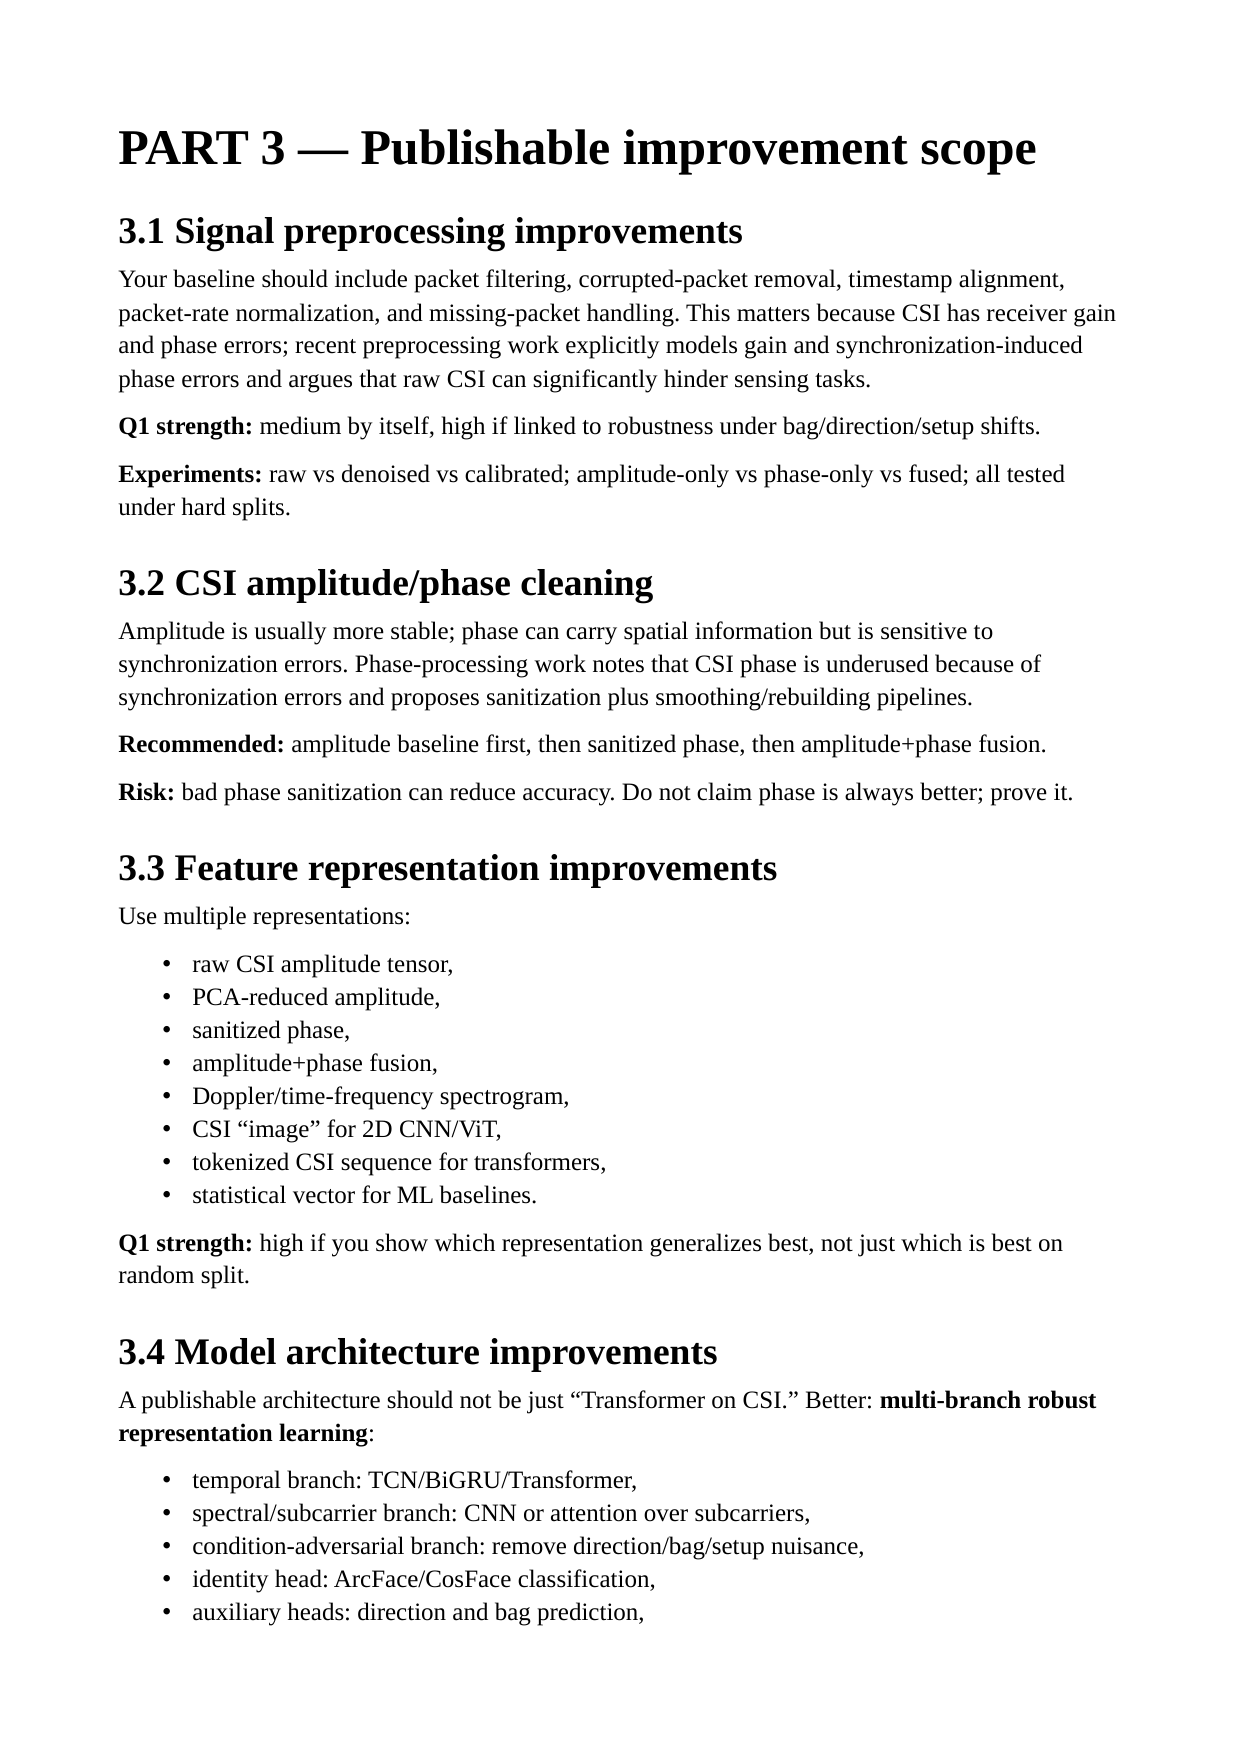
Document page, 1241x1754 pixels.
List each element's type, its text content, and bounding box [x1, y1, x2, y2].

list auxiliary heads: direction and bag prediction, [162, 1597, 1122, 1626]
subtitle 3.4 Model architecture improvements [118, 1329, 1122, 1372]
list identity head: ArcFace/CosFace classification, [162, 1564, 1122, 1593]
text Risk: bad phase sanitization can reduce accuracy. Do not claim phase is always better; prove it. [118, 777, 1122, 806]
text Your baseline should include packet filtering, corrupted-packet removal, timestamp alignment, packet-rate normalization, and missing-packet handling. This matters because CSI has receiver gain and phase errors; recent preprocessing work explicitly models gain and synchronization-induced phase errors and argues that raw CSI can significantly hinder sensing tasks. [118, 264, 1122, 392]
list Doppler/time-frequency spectrogram, [162, 1081, 1122, 1110]
subtitle 3.3 Feature representation improvements [118, 846, 1122, 889]
list spectral/subcarrier branch: CNN or attention over subcarriers, [162, 1498, 1122, 1527]
subtitle 3.2 CSI amplitude/phase cleaning [118, 560, 1122, 603]
subtitle PART 3 — Publishable improvement scope [118, 118, 1122, 176]
text Recommended: amplitude baseline first, then sanitized phase, then amplitude+phase fusion. [118, 729, 1122, 758]
subtitle 3.1 Signal preprocessing improvements [118, 209, 1122, 252]
text Amplitude is usually more stable; phase can carry spatial information but is sensitive to synchronization errors. Phase-processing work notes that CSI phase is underused because of synchronization errors and proposes sanitization plus smoothing/rebuilding pipelines. [118, 616, 1122, 711]
list sanitized phase, [162, 1015, 1122, 1044]
list statistical vector for ML baselines. [162, 1180, 1122, 1209]
list amplitude+phase fusion, [162, 1048, 1122, 1077]
list tokenized CSI sequence for transformers, [162, 1147, 1122, 1176]
list raw CSI amplitude tensor, [162, 949, 1122, 978]
text Use multiple representations: [118, 901, 1122, 930]
list CSI “image” for 2D CNN/ViT, [162, 1114, 1122, 1143]
text Experiments: raw vs denoised vs calibrated; amplitude-only vs phase-only vs fused; all tested under hard splits. [118, 459, 1122, 521]
list PCA-reduced amplitude, [162, 982, 1122, 1011]
list temporal branch: TCN/BiGRU/Transformer, [162, 1465, 1122, 1494]
text A publishable architecture should not be just “Transformer on CSI.” Better: multi-branch robust representation learning: [118, 1385, 1122, 1446]
list condition-adversarial branch: remove direction/bag/setup nuisance, [162, 1531, 1122, 1560]
text Q1 strength: medium by itself, high if linked to robustness under bag/direction/setup shifts. [118, 411, 1122, 440]
text Q1 strength: high if you show which representation generalizes best, not just which is best on random split. [118, 1228, 1122, 1289]
